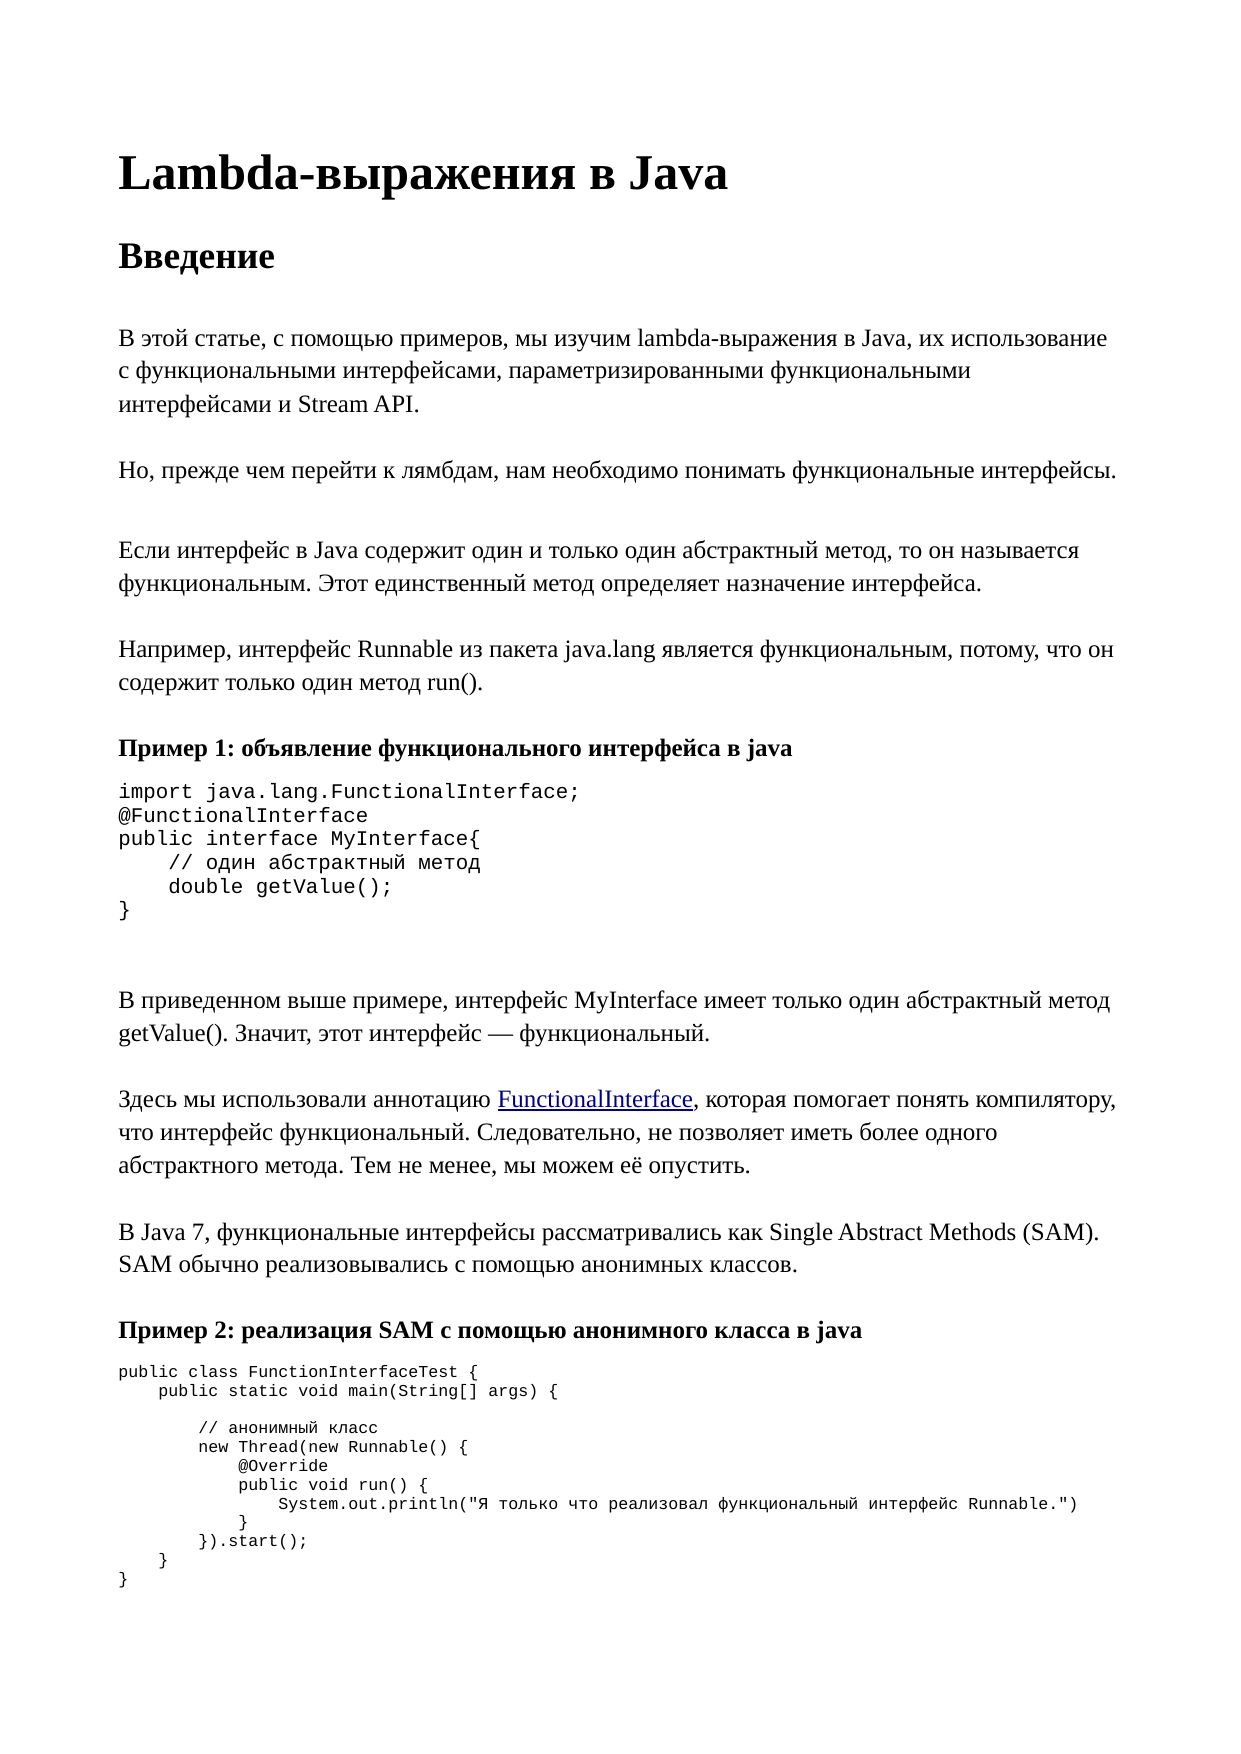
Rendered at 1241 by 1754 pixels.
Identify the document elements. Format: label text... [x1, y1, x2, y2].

text }).start(); [118, 1533, 1122, 1552]
text } [118, 1514, 1122, 1533]
text Если интерфейс в Java содержит один и только один абстрактный метод, то он называется функциональным. Этот единственный метод определяет назначение интерфейса. Например, интерфейс Runnable из пакета java.lang является функциональным, потому, что он содержит только один метод run(). Пример 1: объявление функционального интерфейса в java [118, 502, 1122, 762]
text // один абстрактный метод [118, 852, 1122, 876]
subtitle Введение [118, 234, 1122, 277]
subtitle Lambda-выражения в Java [118, 143, 1122, 201]
text System.out.println("Я только что реализовал функциональный интерфейс Runnable.") [118, 1495, 1122, 1514]
text public static void main(String[] args) { [118, 1382, 1122, 1401]
text // анонимный класс [118, 1420, 1122, 1439]
text public class FunctionInterfaceTest { [118, 1363, 1122, 1382]
text } [118, 1552, 1122, 1571]
text import java.lang.FunctionalInterface; [118, 781, 1122, 805]
text double getValue(); [118, 876, 1122, 899]
text В этой статье, с помощью примеров, мы изучим lambda-выражения в Java, их использование с функциональными интерфейсами, параметризированными функциональными интерфейсами и Stream API. Но, прежде чем перейти к лямбдам, нам необходимо понимать функциональные интерфейсы. [118, 289, 1122, 483]
text public void run() { [118, 1476, 1122, 1495]
text public interface MyInterface{ [118, 828, 1122, 852]
text @Override [118, 1457, 1122, 1476]
text @FunctionalInterface [118, 805, 1122, 828]
text new Thread(new Runnable() { [118, 1439, 1122, 1457]
text В приведенном выше примере, интерфейс MyInterface имеет только один абстрактный метод getValue(). Значит, этот интерфейс — функциональный. Здесь мы использовали аннотацию FunctionalInterface, которая помогает понять компилятору, что интерфейс функциональный. Следовательно, не позволяет иметь более одного абстрактного метода. Тем не менее, мы можем её опустить. В Java 7, функциональные интерфейсы рассматривались как Single Abstract Methods (SAM). SAM обычно реализовывались с помощью анонимных классов. Пример 2: реализация SAM с помощью анонимного класса в java [118, 952, 1122, 1344]
text } [118, 1571, 1122, 1589]
text } [118, 899, 1122, 923]
